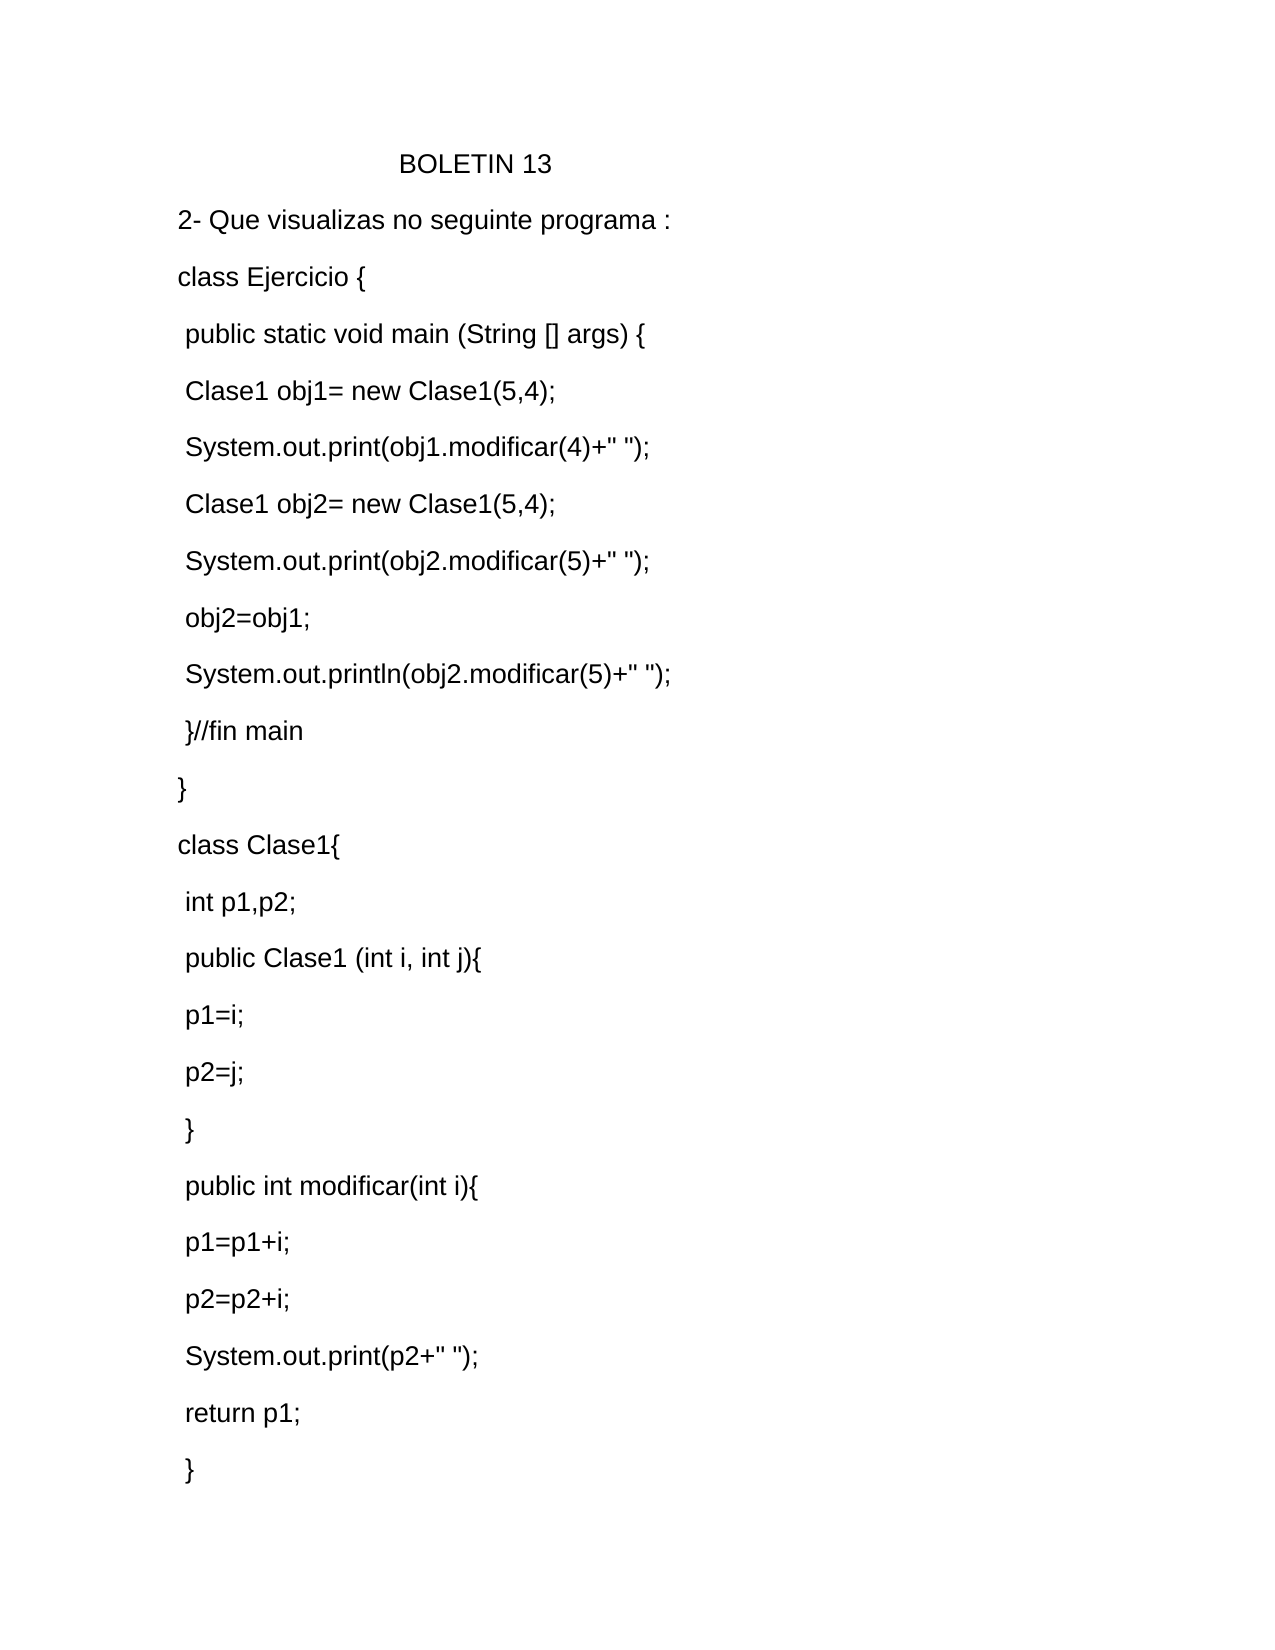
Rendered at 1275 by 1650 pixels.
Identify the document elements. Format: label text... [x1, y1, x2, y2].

text public static void main (String [] args) { [177, 318, 1098, 349]
text public int modificar(int i){ [177, 1169, 1098, 1201]
text return p1; [177, 1397, 1098, 1428]
text }//fin main [177, 715, 1098, 747]
text Clase1 obj1= new Clase1(5,4); [177, 375, 1098, 406]
text Clase1 obj2= new Clase1(5,4); [177, 488, 1098, 519]
text System.out.print(obj2.modificar(5)+" "); [177, 545, 1098, 576]
text class Clase1{ [177, 829, 1098, 860]
text } [177, 772, 1098, 803]
text int p1,p2; [177, 886, 1098, 917]
text 2- Que visualizas no seguinte programa : [177, 204, 1098, 236]
text System.out.println(obj2.modificar(5)+" "); [177, 658, 1098, 690]
text System.out.print(p2+" "); [177, 1340, 1098, 1371]
text class Ejercicio { [177, 261, 1098, 292]
text p1=i; [177, 999, 1098, 1030]
text public Clase1 (int i, int j){ [177, 942, 1098, 974]
text BOLETIN 13 [177, 148, 1098, 179]
text } [177, 1113, 1098, 1144]
text obj2=obj1; [177, 602, 1098, 633]
text } [177, 1453, 1098, 1484]
text p1=p1+i; [177, 1226, 1098, 1257]
text System.out.print(obj1.modificar(4)+" "); [177, 431, 1098, 463]
text p2=j; [177, 1056, 1098, 1087]
text p2=p2+i; [177, 1283, 1098, 1314]
